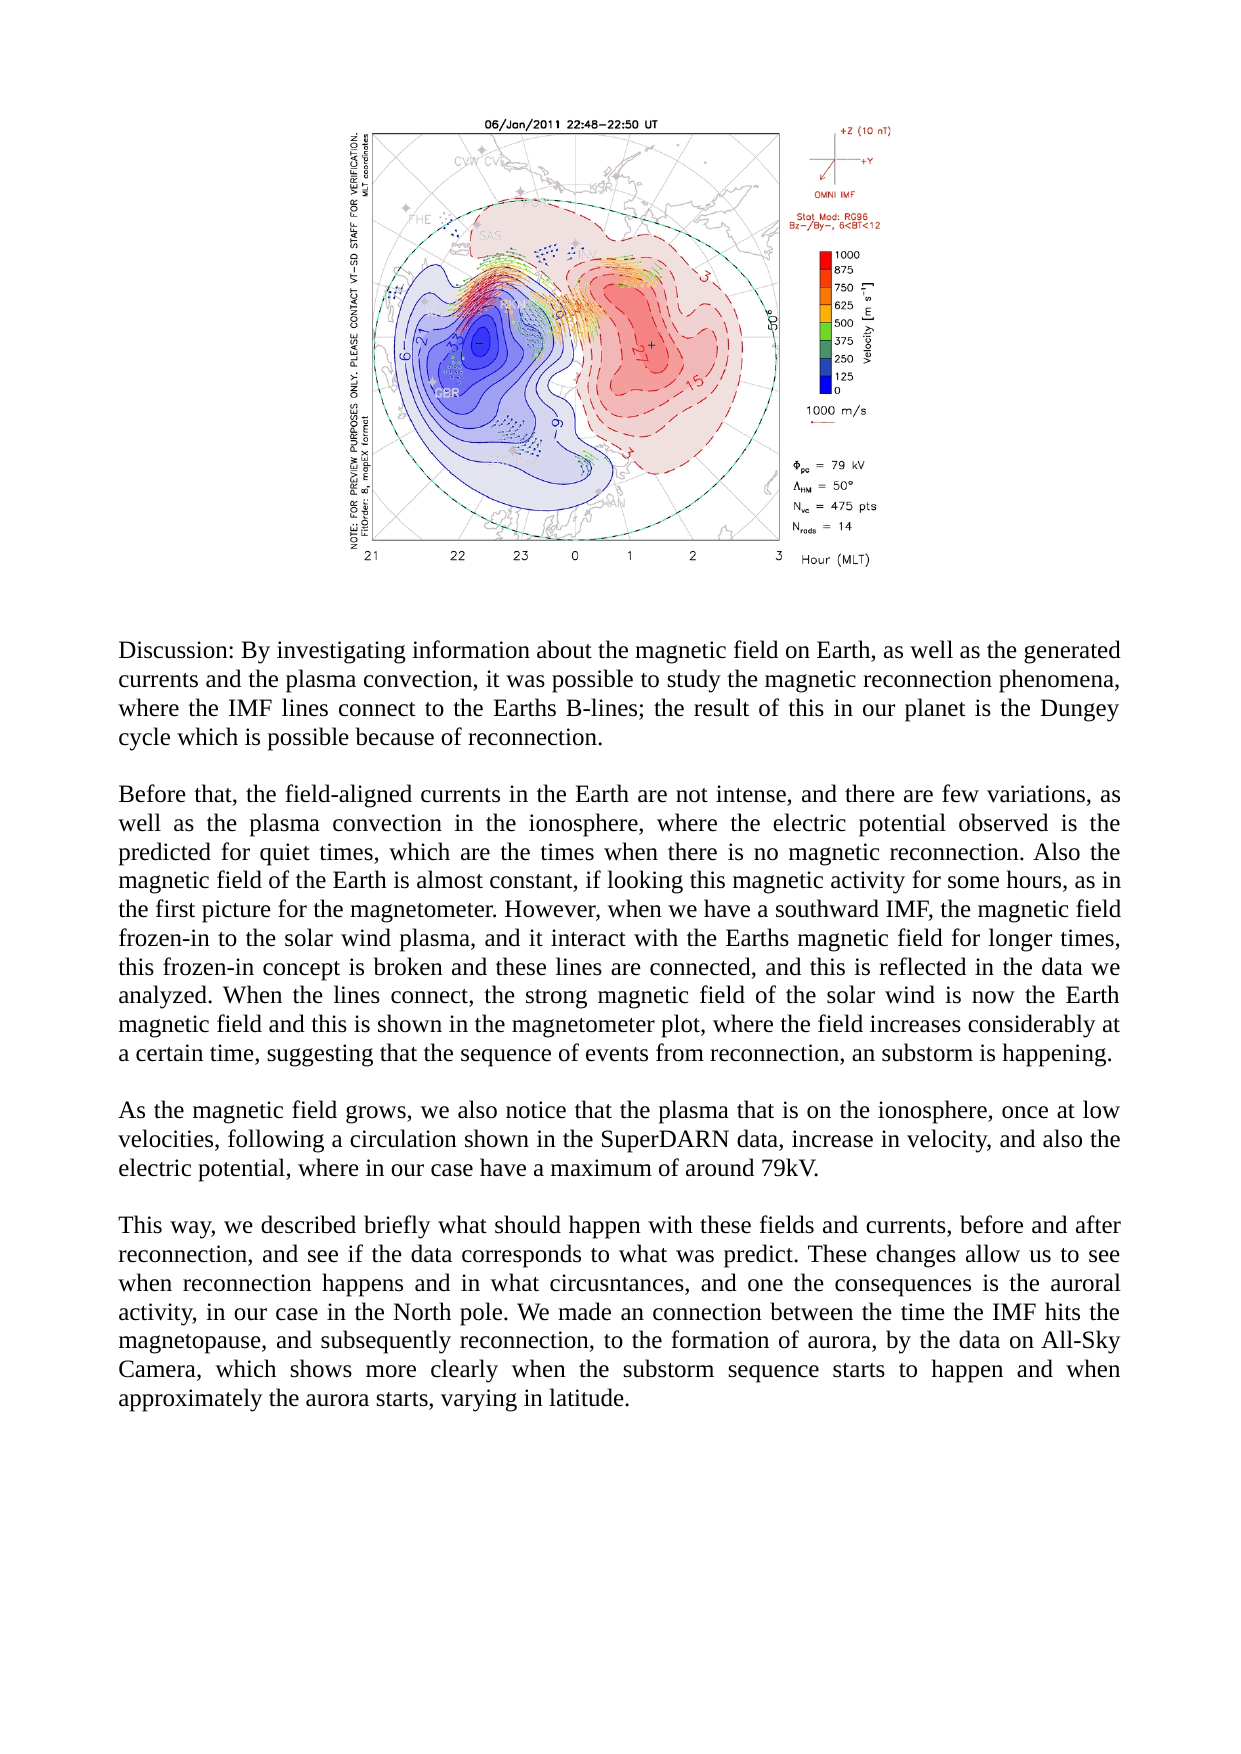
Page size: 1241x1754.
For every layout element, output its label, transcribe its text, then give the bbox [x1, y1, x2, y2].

text Discussion: By investigating information about the magnetic field on Earth, as well as the generated currents and the plasma convection, it was possible to study the magnetic reconnection phenomena, where the IMF lines connect to the Earths B-lines; the result of this in our planet is the Dungey cycle which is possible because of reconnection. [118, 636, 1122, 751]
text As the magnetic field grows, we also notice that the plasma that is on the ionosphere, once at low velocities, following a circulation shown in the SuperDARN data, increase in velocity, and also the electric potential, where in our case have a maximum of around 79kV. [118, 1096, 1122, 1182]
picture [350, 118, 891, 567]
text This way, we described briefly what should happen with these fields and currents, before and after reconnection, and see if the data corresponds to what was predict. These changes allow us to see when reconnection happens and in what circusntances, and one the consequences is the auroral activity, in our case in the North pole. We made an connection between the time the IMF hits the magnetopause, and subsequently reconnection, to the formation of aurora, by the data on All-Sky Camera, which shows more clearly when the substorm sequence starts to happen and when approximately the aurora starts, varying in latitude. [118, 1211, 1122, 1412]
text Before that, the field-aligned currents in the Earth are not intense, and there are few variations, as well as the plasma convection in the ionosphere, where the electric potential observed is the predicted for quiet times, which are the times when there is no magnetic reconnection. Also the magnetic field of the Earth is almost constant, if looking this magnetic activity for some hours, as in the first picture for the magnetometer. However, when we have a southward IMF, the magnetic field frozen-in to the solar wind plasma, and it interact with the Earths magnetic field for longer times, this frozen-in concept is broken and these lines are connected, and this is reflected in the data we analyzed. When the lines connect, the strong magnetic field of the solar wind is now the Earth magnetic field and this is shown in the magnetometer plot, where the field increases considerably at a certain time, suggesting that the sequence of events from reconnection, an substorm is happening. [118, 779, 1122, 1067]
